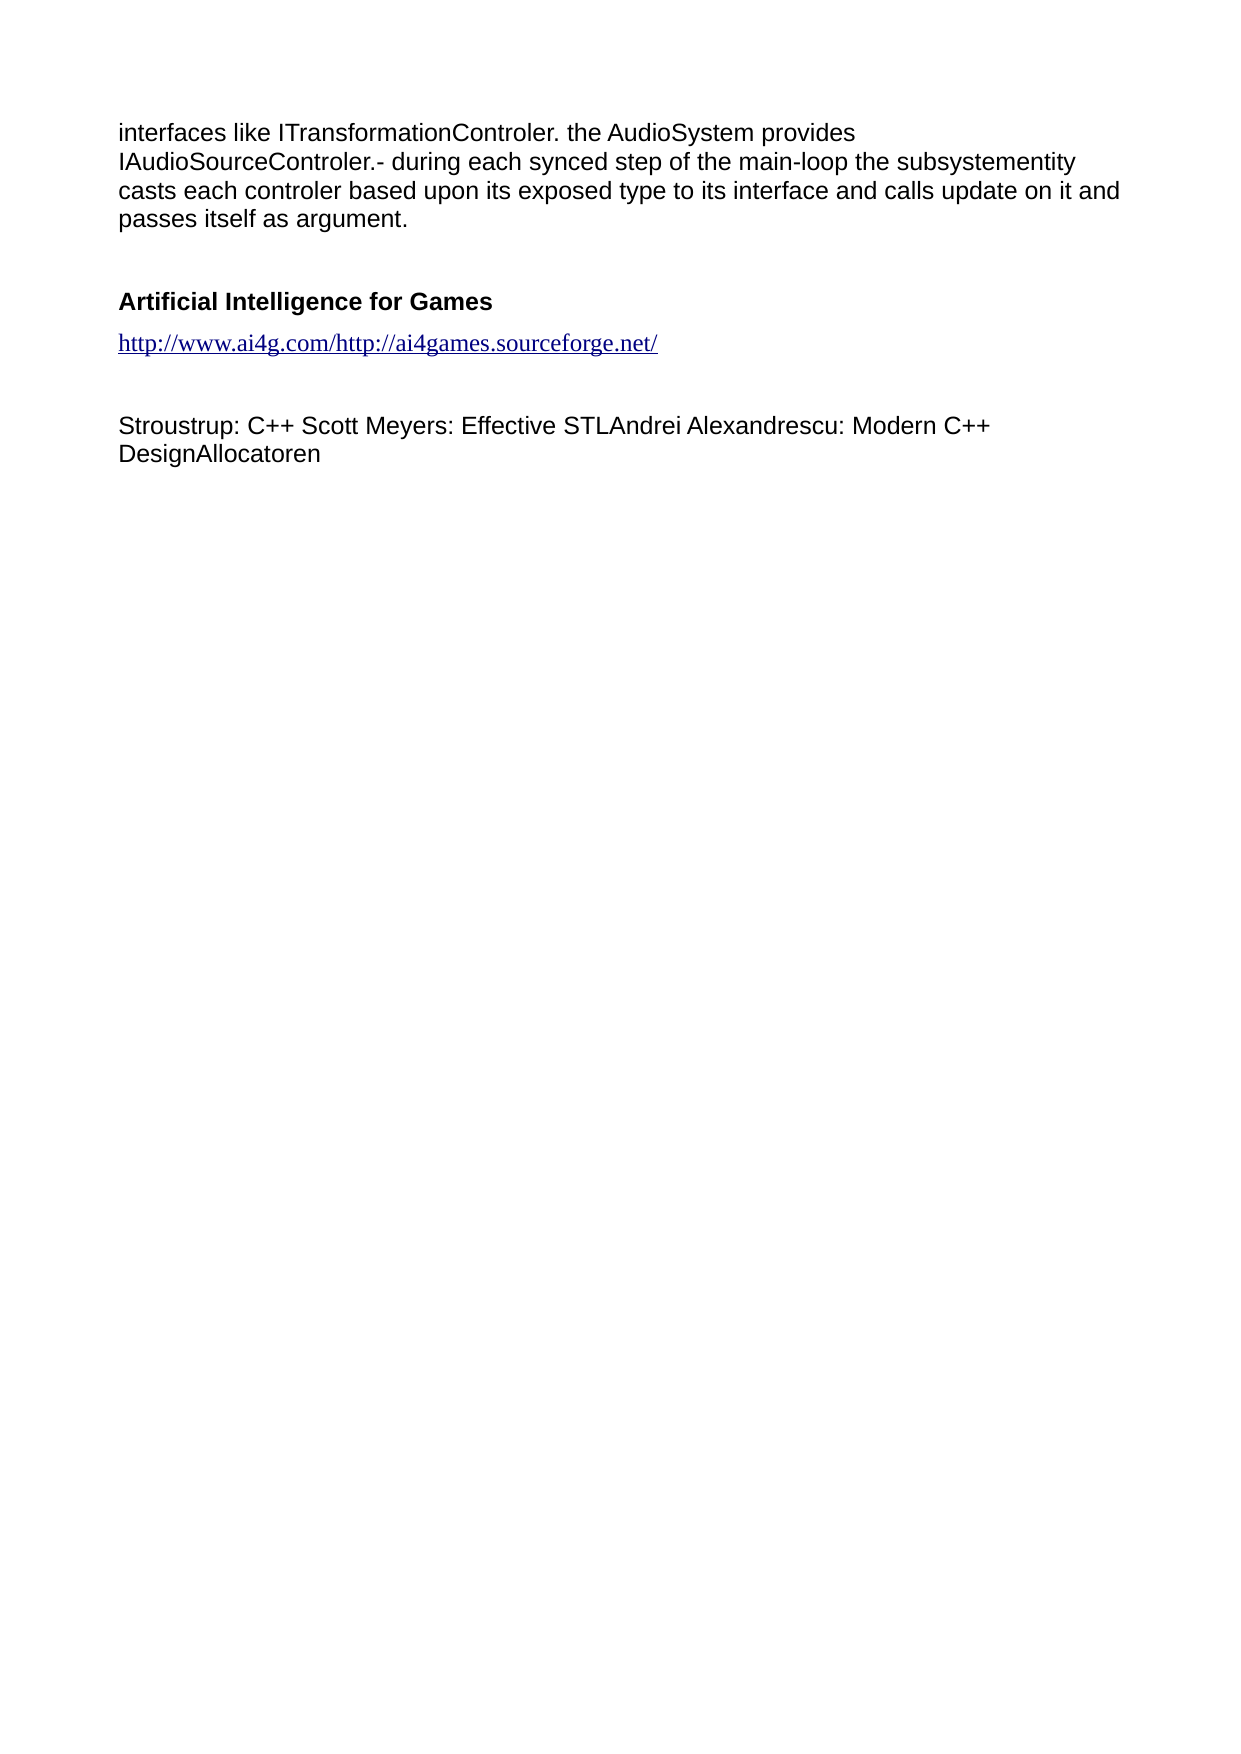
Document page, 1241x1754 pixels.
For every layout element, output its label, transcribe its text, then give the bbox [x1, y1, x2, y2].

text Stroustrup: C++ Scott Meyers: Effective STLAndrei Alexandrescu: Modern C++ DesignAllocatoren [118, 411, 1122, 468]
text interfaces like ITransformationControler. the AudioSystem provides IAudioSourceControler.- during each synced step of the main-loop the subsystementity casts each controler based upon its exposed type to its interface and calls update on it and passes itself as argument. [118, 118, 1122, 233]
subtitle Artificial Intelligence for Games [118, 287, 1122, 316]
text http://www.ai4g.com/http://ai4games.sourceforge.net/ [118, 328, 1122, 357]
